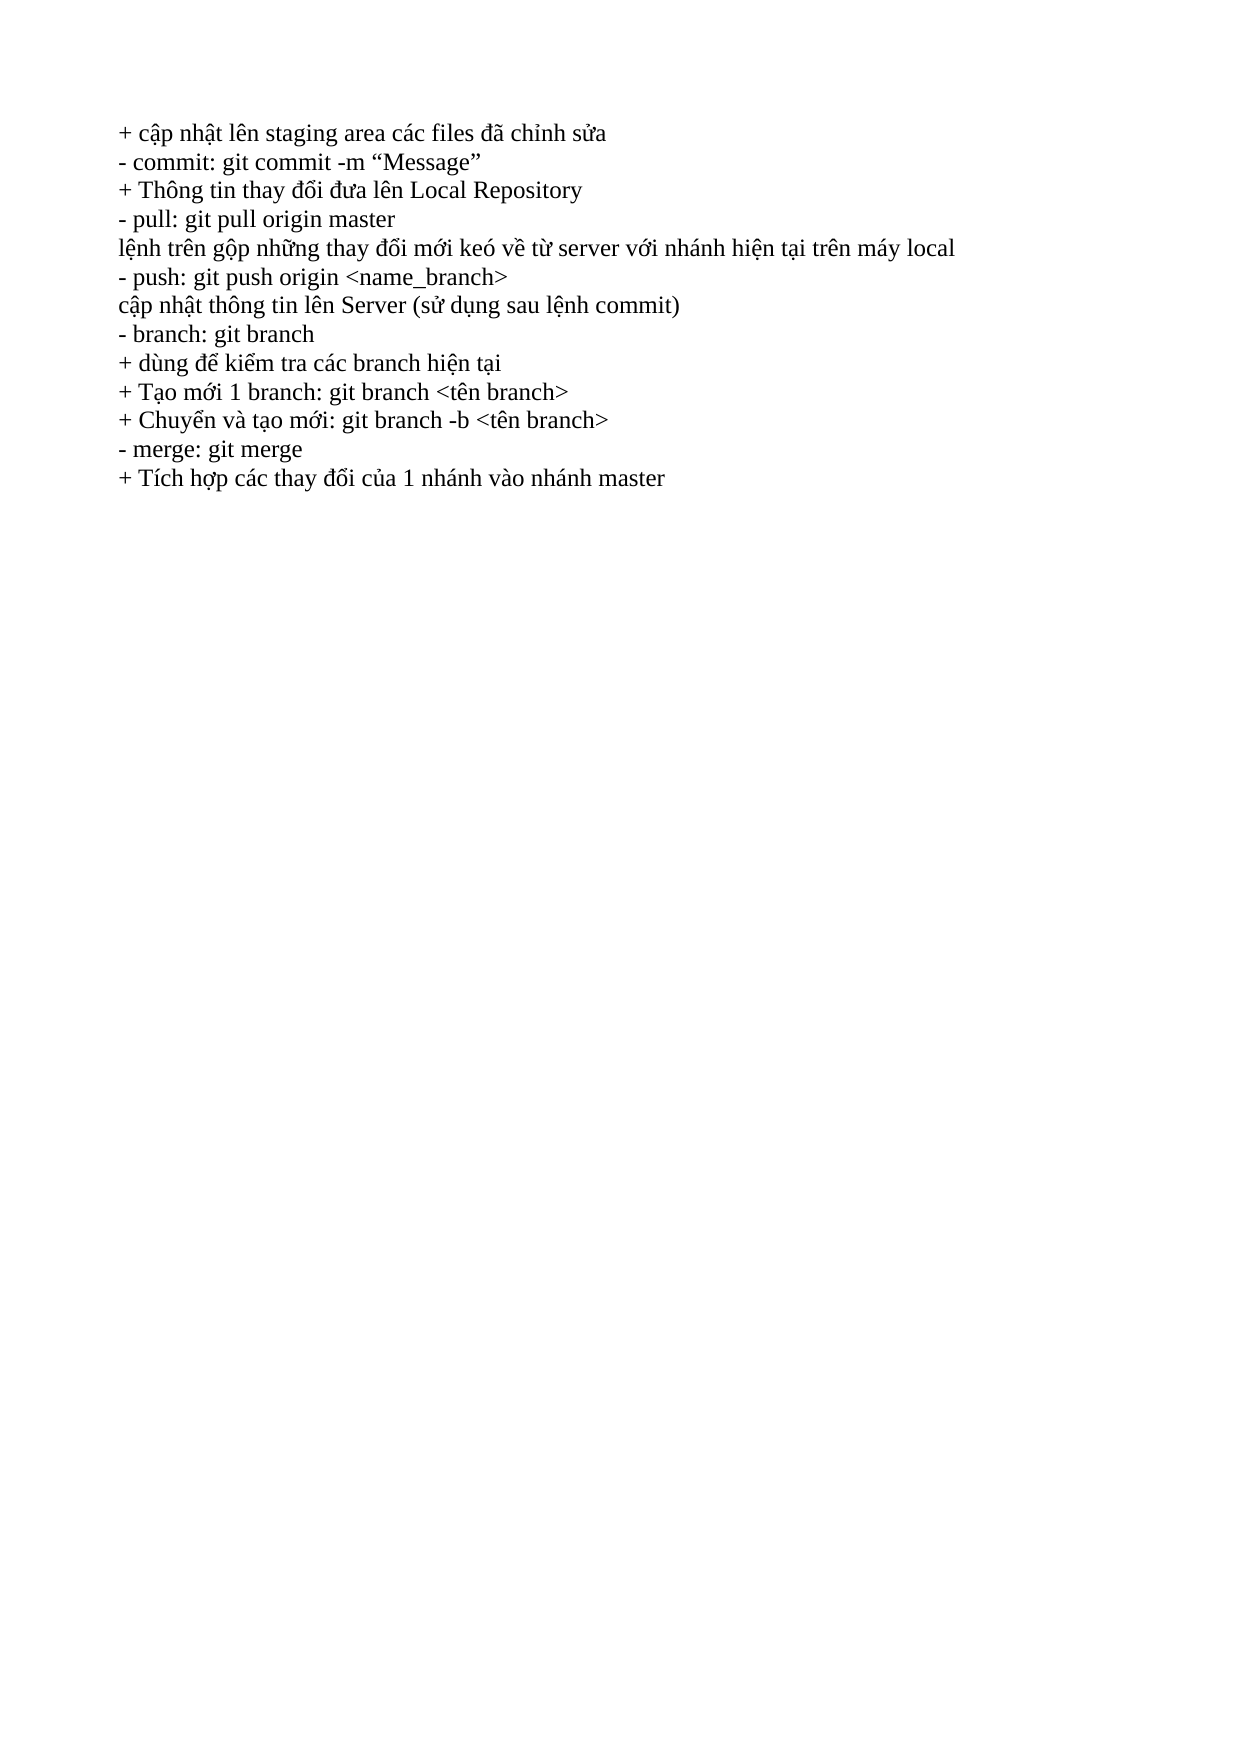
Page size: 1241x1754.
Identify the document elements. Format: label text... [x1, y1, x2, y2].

text cập nhật thông tin lên Server (sử dụng sau lệnh commit) [118, 291, 1122, 319]
text + Thông tin thay đổi đưa lên Local Repository [118, 176, 1122, 204]
text - branch: git branch [118, 319, 1122, 348]
text lệnh trên gộp những thay đổi mới keó về từ server với nhánh hiện tại trên máy local [118, 233, 1122, 262]
text - push: git push origin <name_branch> [118, 262, 1122, 291]
text - pull: git pull origin master [118, 204, 1122, 233]
text + Tạo mới 1 branch: git branch <tên branch> [118, 377, 1122, 406]
text + Tích hợp các thay đổi của 1 nhánh vào nhánh master [118, 463, 1122, 492]
text - commit: git commit -m “Message” [118, 147, 1122, 176]
text + dùng để kiểm tra các branch hiện tại [118, 348, 1122, 377]
text - merge: git merge [118, 434, 1122, 463]
text + cập nhật lên staging area các files đã chỉnh sửa [118, 118, 1122, 147]
text + Chuyển và tạo mới: git branch -b <tên branch> [118, 406, 1122, 434]
